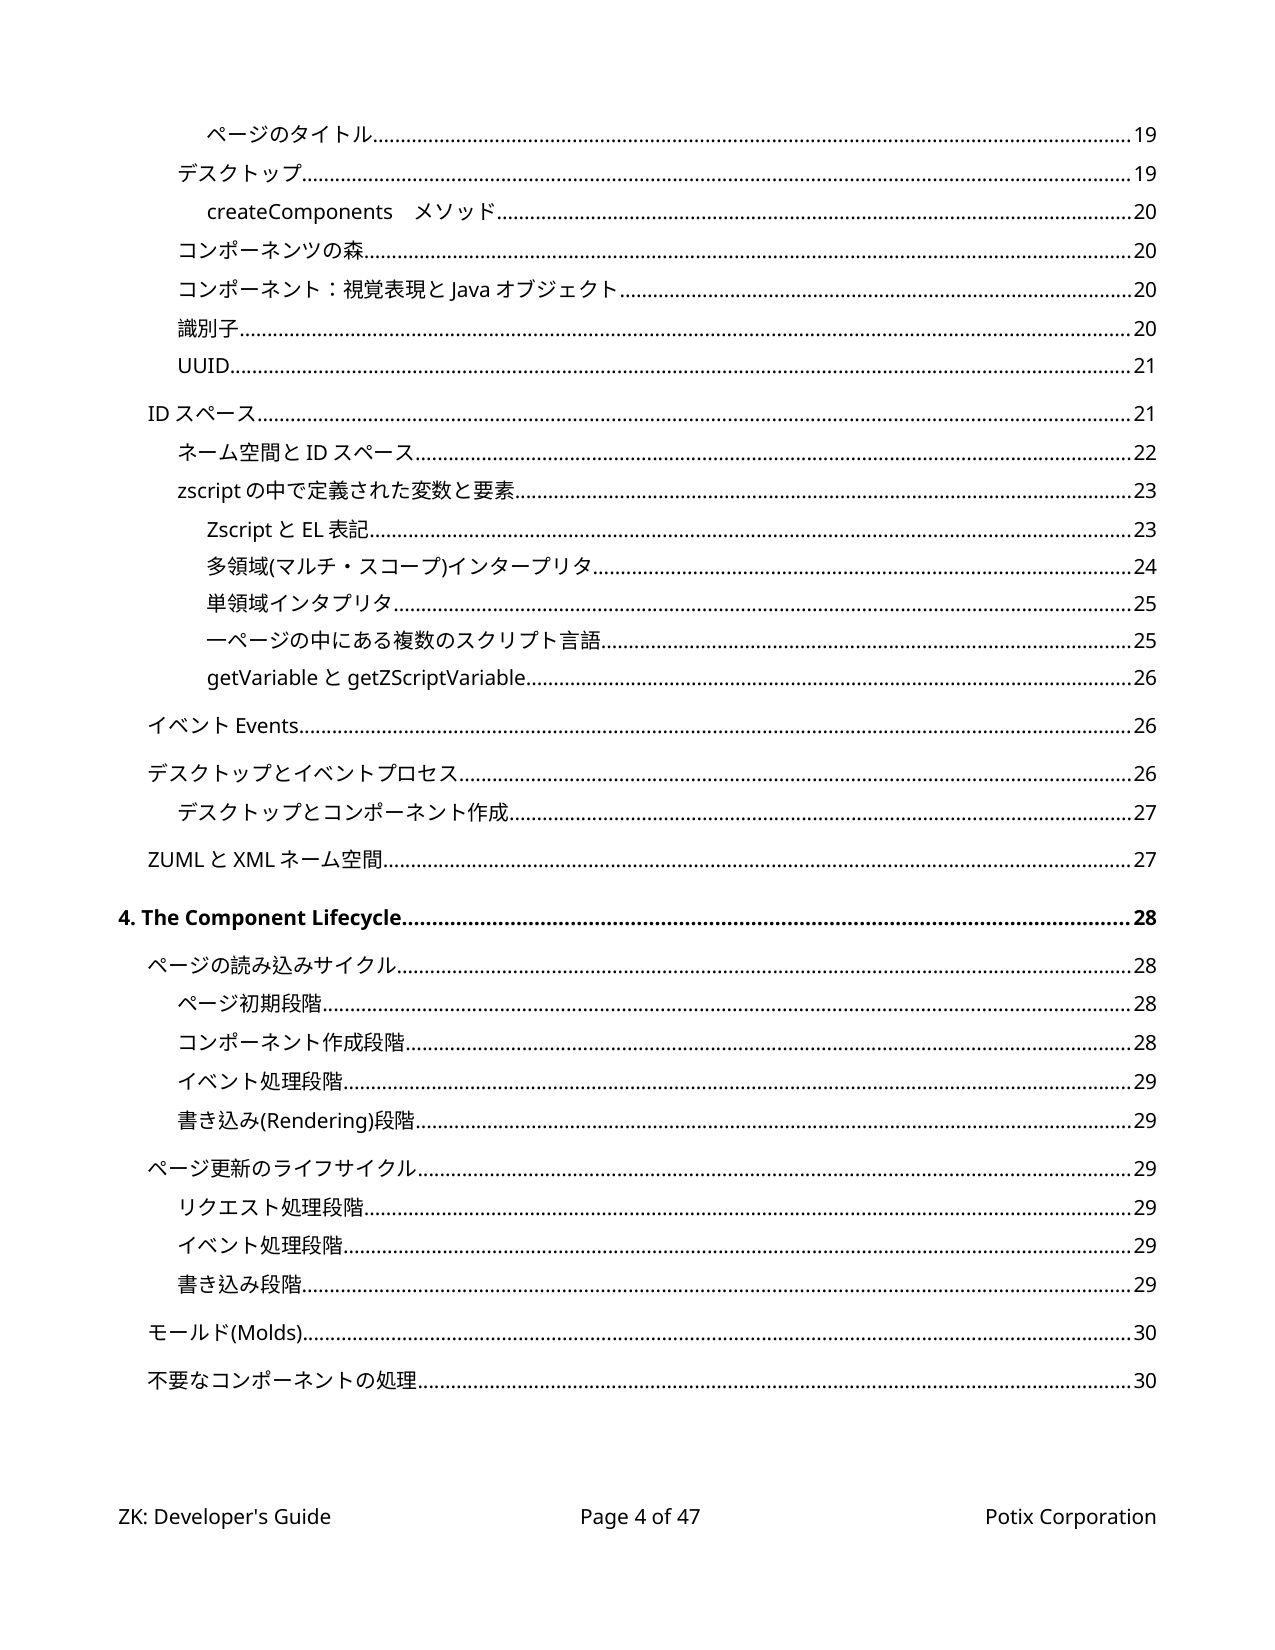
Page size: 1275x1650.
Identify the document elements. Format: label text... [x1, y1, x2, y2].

text コンポーネント作成段階 28 [177, 1027, 1157, 1057]
text 4. The Component Lifecycle 28 [118, 903, 1157, 931]
text ZscriptとEL表記 23 [207, 514, 1157, 544]
text ページの読み込みサイクル 28 [148, 949, 1157, 979]
text 一ページの中にある複数のスクリプト言語 25 [207, 625, 1157, 655]
text zscriptの中で定義された変数と要素 23 [177, 475, 1157, 505]
text IDスペース 21 [148, 397, 1157, 427]
text 識別子 20 [177, 312, 1157, 342]
text getVariableとgetZScriptVariable 26 [207, 662, 1157, 692]
text UUID 21 [177, 351, 1157, 379]
text 書き込み(Rendering)段階 29 [177, 1104, 1157, 1134]
text ネーム空間とIDスペース 22 [177, 436, 1157, 466]
text イベント処理段階 29 [177, 1066, 1157, 1096]
text デスクトップとイベントプロセス 26 [148, 757, 1157, 787]
text イベント処理段階 29 [177, 1230, 1157, 1260]
text デスクトップとコンポーネント作成 27 [177, 796, 1157, 826]
text ZUMLとXMLネーム空間 27 [148, 844, 1157, 874]
text デスクトップ 19 [177, 157, 1157, 187]
text ページのタイトル 19 [207, 118, 1157, 148]
text コンポーネンツの森 20 [177, 235, 1157, 265]
text コンポーネント：視覚表現とJavaオブジェクト 20 [177, 273, 1157, 303]
text createComponents メソッド 20 [207, 196, 1157, 226]
text 多領域(マルチ・スコープ)インタープリタ 24 [207, 551, 1157, 581]
text ページ更新のライフサイクル 29 [148, 1152, 1157, 1182]
text モールド(Molds) 30 [148, 1316, 1157, 1346]
text 書き込み段階 29 [177, 1269, 1157, 1299]
text リクエスト処理段階 29 [177, 1191, 1157, 1221]
text 単領域インタプリタ 25 [207, 588, 1157, 618]
text 不要なコンポーネントの処理 30 [148, 1364, 1157, 1394]
text イベントEvents 26 [148, 709, 1157, 739]
text ページ初期段階 28 [177, 988, 1157, 1018]
